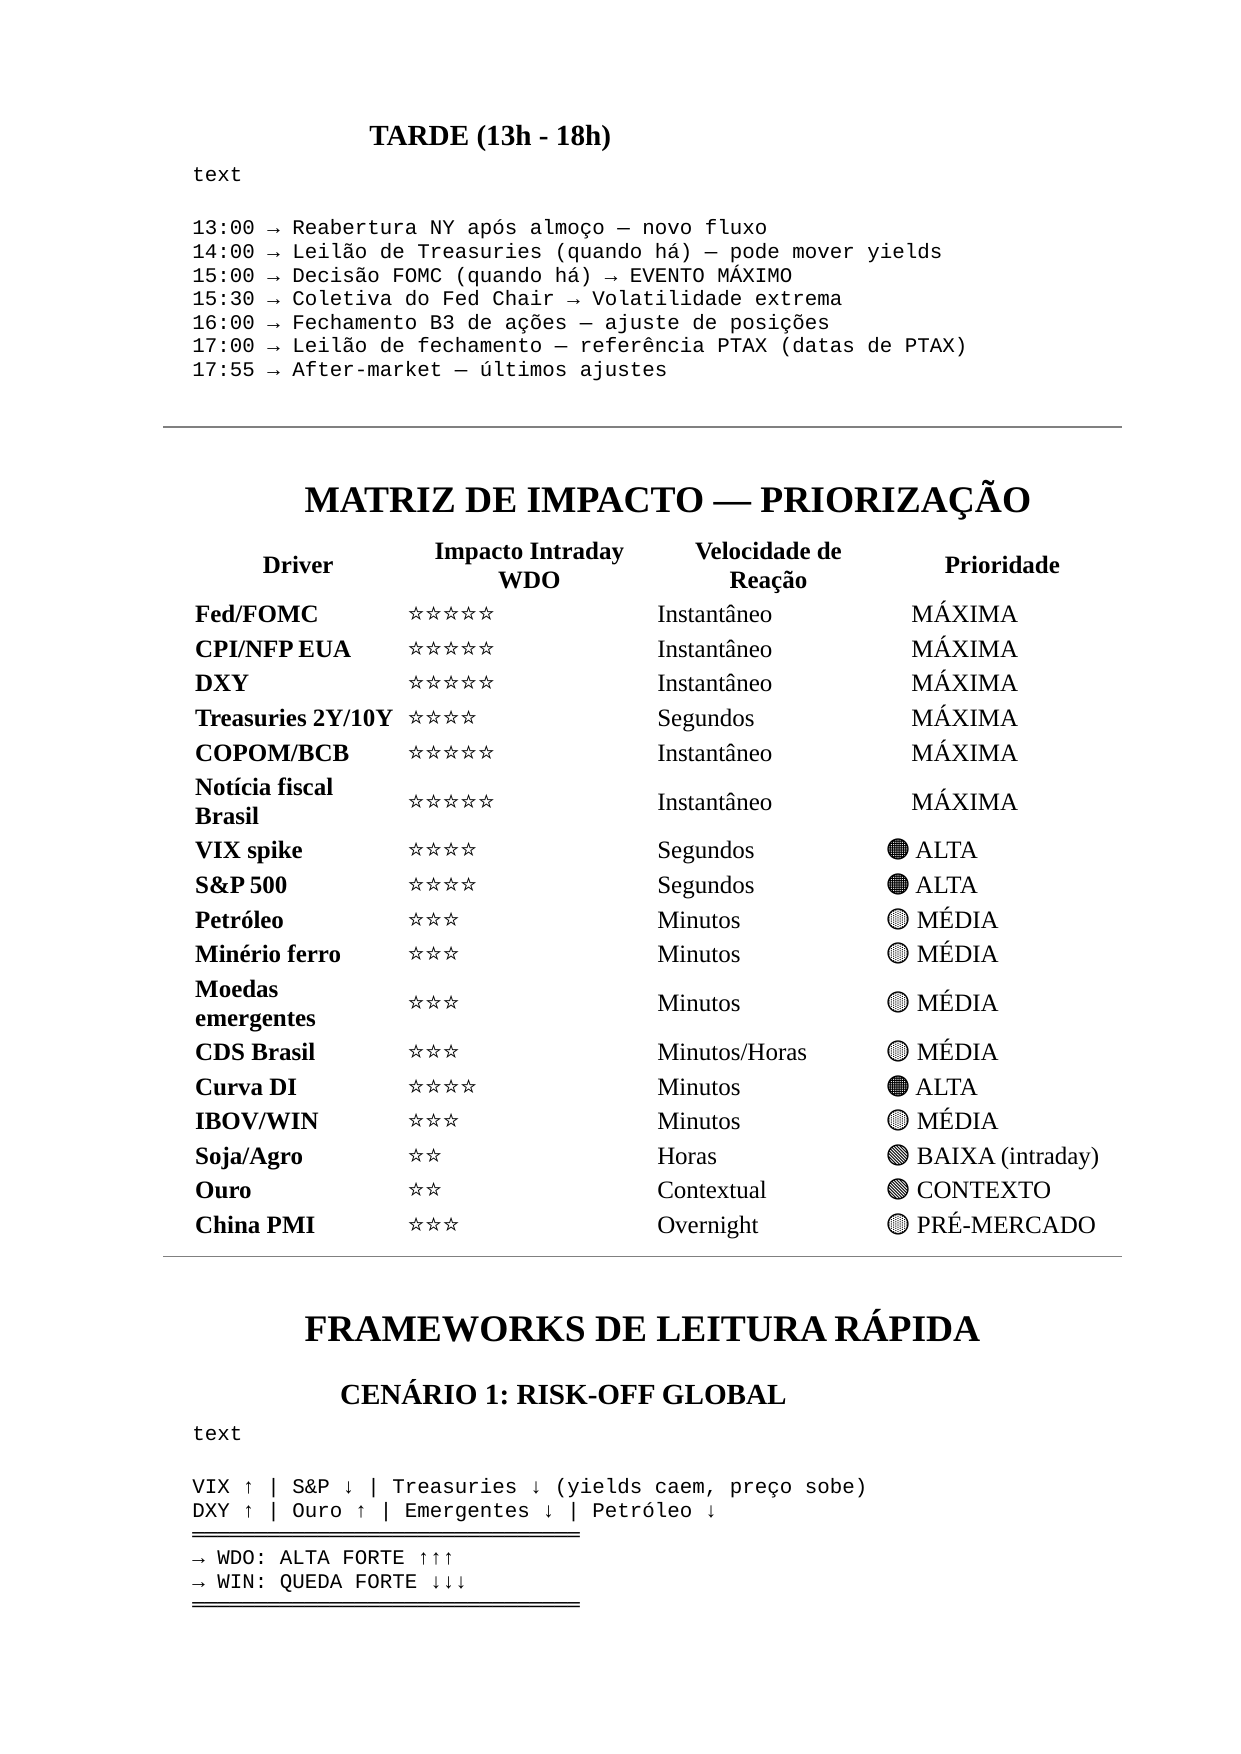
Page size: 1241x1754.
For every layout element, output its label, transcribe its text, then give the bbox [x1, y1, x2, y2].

table_cell China PMI [192, 1207, 404, 1242]
table_cell 🔴 MÁXIMA [883, 596, 1122, 631]
table_cell 🔴 MÁXIMA [883, 666, 1122, 700]
list DXY ↑ | Ouro ↑ | Emergentes ↓ | Petróleo ↓ [162, 1500, 1122, 1523]
list 13:00 → Reabertura NY após almoço — novo fluxo [162, 217, 1122, 241]
table_header Impacto Intraday WDO [404, 533, 654, 596]
table_cell Instantâneo [654, 631, 882, 666]
table_header Prioridade [883, 533, 1122, 596]
table_cell 🟢 CONTEXTO [883, 1173, 1122, 1207]
subtitle 🔄 TARDE (13h - 18h) [310, 118, 1122, 152]
table_cell COPOM/BCB [192, 735, 404, 769]
table_cell ⭐⭐⭐ [404, 936, 654, 971]
table_cell ⭐⭐⭐⭐⭐ [404, 666, 654, 700]
table_cell 🟡 MÉDIA [883, 1034, 1122, 1069]
table_cell 🟡 MÉDIA [883, 971, 1122, 1034]
table_cell 🟡 MÉDIA [883, 1104, 1122, 1138]
list 14:00 → Leilão de Treasuries (quando há) — pode mover yields [162, 241, 1122, 264]
table_cell 🟡 MÉDIA [883, 936, 1122, 971]
table_cell Minutos [654, 971, 882, 1034]
table_cell ⭐⭐⭐ [404, 902, 654, 936]
table_cell Instantâneo [654, 596, 882, 631]
list 17:55 → After-market — últimos ajustes [162, 359, 1122, 383]
table_cell ⭐⭐ [404, 1138, 654, 1173]
table_cell VIX spike [192, 833, 404, 867]
table_cell 🔴 MÁXIMA [883, 700, 1122, 735]
table_cell 🔴 MÁXIMA [883, 735, 1122, 769]
table_cell 🔴 MÁXIMA [883, 631, 1122, 666]
table_cell 🔴 MÁXIMA [883, 769, 1122, 833]
table_cell DXY [192, 666, 404, 700]
table_cell Segundos [654, 867, 882, 902]
table_cell Segundos [654, 700, 882, 735]
table_cell Segundos [654, 833, 882, 867]
list 15:30 → Coletiva do Fed Chair → Volatilidade extrema [162, 288, 1122, 312]
list text [162, 1423, 1122, 1447]
table_cell S&P 500 [192, 867, 404, 902]
table_header Driver [192, 533, 404, 596]
subtitle CENÁRIO 1: RISK-OFF GLOBAL [310, 1377, 1122, 1411]
table_cell Instantâneo [654, 666, 882, 700]
table_cell Minutos [654, 1104, 882, 1138]
list text [162, 164, 1122, 188]
table_cell ⭐⭐⭐ [404, 1207, 654, 1242]
list 16:00 → Fechamento B3 de ações — ajuste de posições [162, 312, 1122, 336]
table_cell Curva DI [192, 1069, 404, 1103]
table_cell CPI/NFP EUA [192, 631, 404, 666]
table_cell 🟠 ALTA [883, 833, 1122, 867]
table_cell ⭐⭐⭐⭐ [404, 1069, 654, 1103]
table_cell Contextual [654, 1173, 882, 1207]
table_header Velocidade de Reação [654, 533, 882, 596]
table_cell ⭐⭐⭐ [404, 1104, 654, 1138]
table_cell 🟢 BAIXA (intraday) [883, 1138, 1122, 1173]
table_cell Petróleo [192, 902, 404, 936]
table_cell Instantâneo [654, 769, 882, 833]
table_cell ⭐⭐⭐⭐ [404, 700, 654, 735]
subtitle 🎯 MATRIZ DE IMPACTO — PRIORIZAÇÃO [236, 477, 1122, 521]
table_cell Ouro [192, 1173, 404, 1207]
table_cell ⭐⭐⭐⭐⭐ [404, 769, 654, 833]
table_cell ⭐⭐⭐ [404, 971, 654, 1034]
list → WDO: ALTA FORTE ↑↑↑ [162, 1547, 1122, 1571]
table_cell Horas [654, 1138, 882, 1173]
table_cell ⭐⭐⭐⭐ [404, 833, 654, 867]
table_cell 🟡 MÉDIA [883, 902, 1122, 936]
table_cell ⭐⭐ [404, 1173, 654, 1207]
table_cell 🟠 ALTA [883, 867, 1122, 902]
table_cell 🟠 ALTA [883, 1069, 1122, 1103]
table_cell Minério ferro [192, 936, 404, 971]
table_cell Soja/Agro [192, 1138, 404, 1173]
table_cell IBOV/WIN [192, 1104, 404, 1138]
table_cell ⭐⭐⭐⭐⭐ [404, 631, 654, 666]
table_cell Minutos [654, 1069, 882, 1103]
table_cell Minutos [654, 936, 882, 971]
table_cell CDS Brasil [192, 1034, 404, 1069]
subtitle 🧠 FRAMEWORKS DE LEITURA RÁPIDA [236, 1307, 1122, 1350]
table_cell ⭐⭐⭐⭐⭐ [404, 596, 654, 631]
table_cell Fed/FOMC [192, 596, 404, 631]
list → WIN: QUEDA FORTE ↓↓↓ [162, 1571, 1122, 1594]
list ═══════════════════════════════ [162, 1523, 1122, 1547]
table_cell Overnight [654, 1207, 882, 1242]
list 15:00 → Decisão FOMC (quando há) → EVENTO MÁXIMO [162, 264, 1122, 288]
table_cell Minutos/Horas [654, 1034, 882, 1069]
list 17:00 → Leilão de fechamento — referência PTAX (datas de PTAX) [162, 336, 1122, 359]
table_cell Treasuries 2Y/10Y [192, 700, 404, 735]
table_cell ⭐⭐⭐⭐⭐ [404, 735, 654, 769]
table_cell Notícia fiscal Brasil [192, 769, 404, 833]
table_cell Minutos [654, 902, 882, 936]
list VIX ↑ | S&P ↓ | Treasuries ↓ (yields caem, preço sobe) [162, 1476, 1122, 1500]
list ═══════════════════════════════ [162, 1594, 1122, 1618]
table_cell Instantâneo [654, 735, 882, 769]
table_cell Moedas emergentes [192, 971, 404, 1034]
table_cell 🟡 PRÉ-MERCADO [883, 1207, 1122, 1242]
table_cell ⭐⭐⭐⭐ [404, 867, 654, 902]
table_cell ⭐⭐⭐ [404, 1034, 654, 1069]
